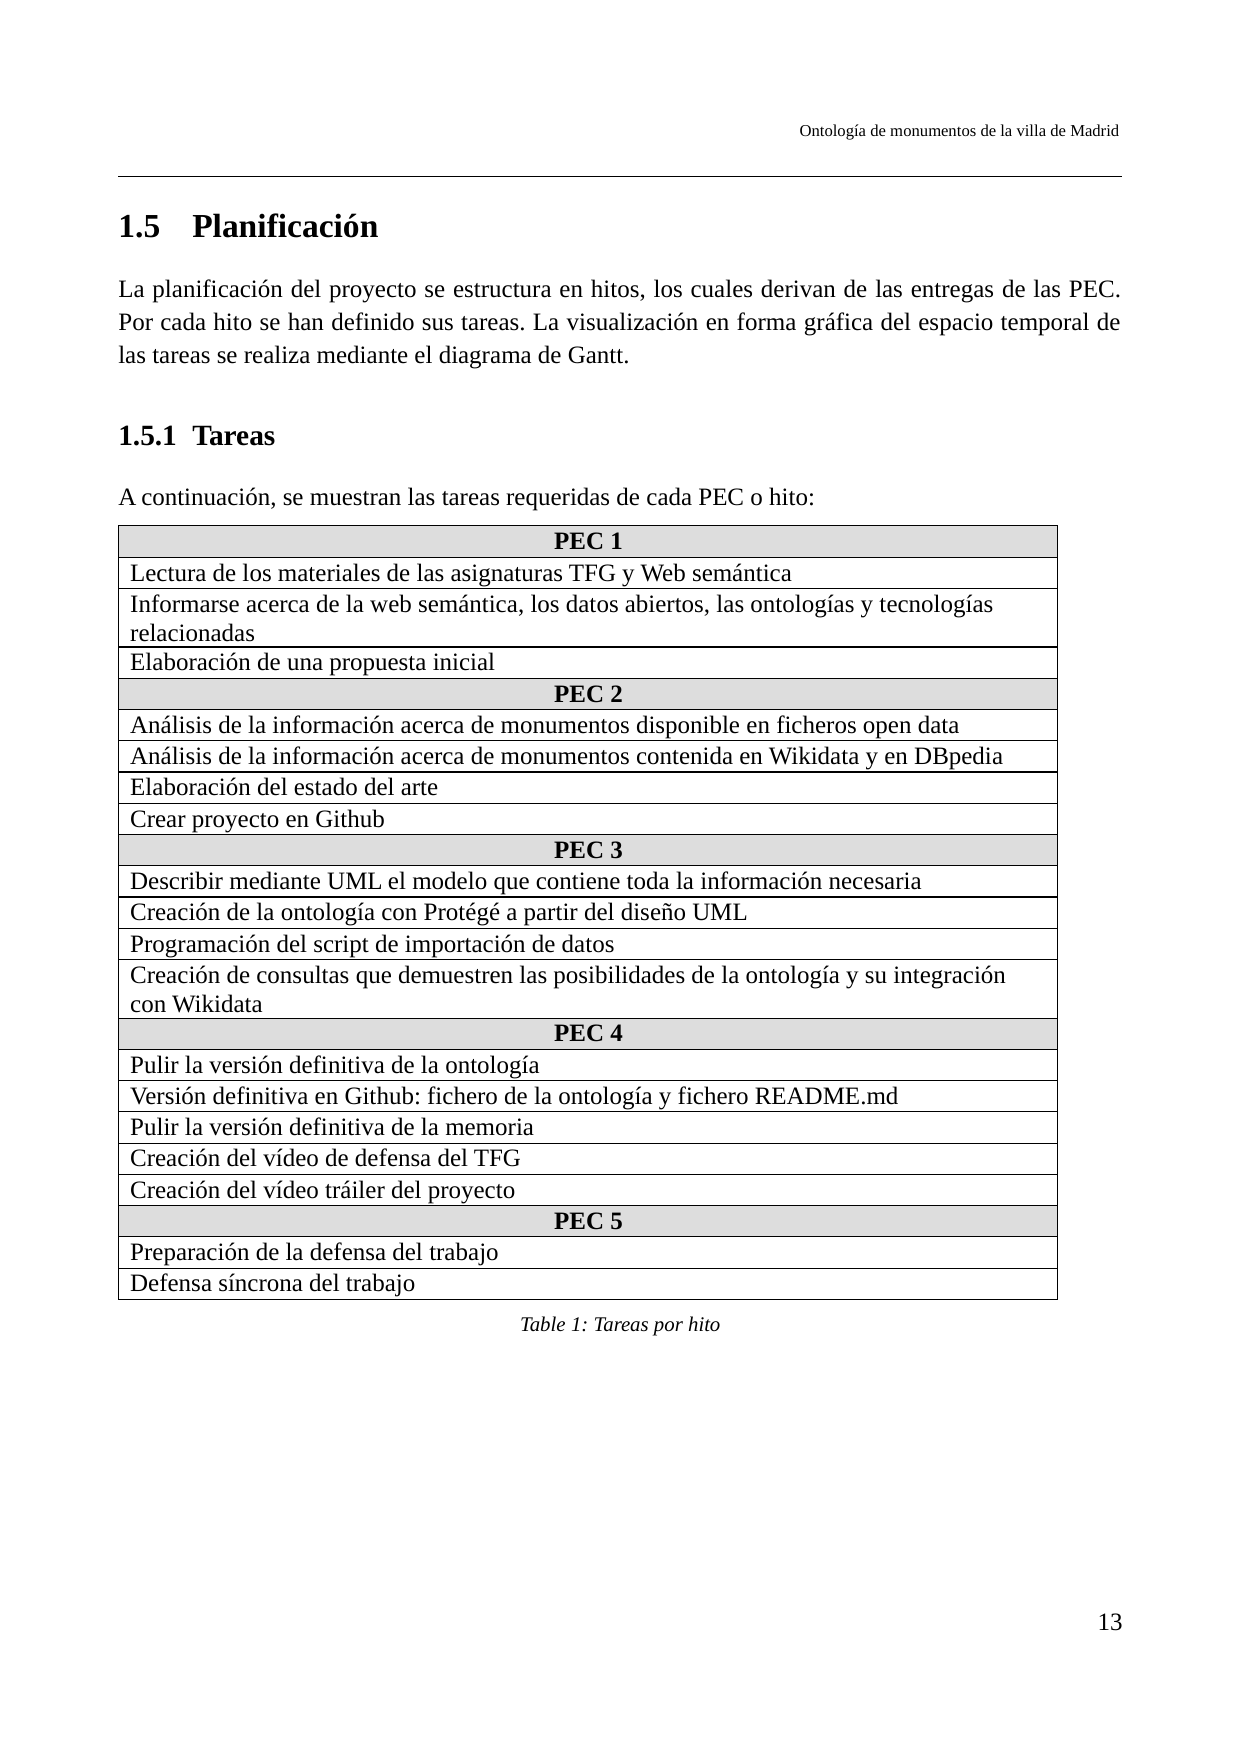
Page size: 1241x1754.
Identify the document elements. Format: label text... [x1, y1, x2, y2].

table_cell PEC 4 [119, 1019, 1057, 1049]
table_cell Pulir la versión definitiva de la memoria [119, 1112, 1057, 1142]
table_header PEC 1 [119, 526, 1057, 557]
text Table 1: Tareas por hito [118, 1312, 1122, 1336]
table_cell PEC 2 [119, 679, 1057, 709]
table_cell Elaboración del estado del arte [119, 773, 1057, 803]
table_cell Análisis de la información acerca de monumentos contenida en Wikidata y en DBpedia [119, 741, 1057, 771]
table_cell Crear proyecto en Github [119, 804, 1057, 834]
text La planificación del proyecto se estructura en hitos, los cuales derivan de las entregas de las PEC. Por cada hito se han definido sus tareas. La visualización en forma gráfica del espacio temporal de las tareas se realiza mediante el diagrama de Gantt. [118, 274, 1122, 369]
table_cell Programación del script de importación de datos [119, 929, 1057, 959]
table_cell Creación de la ontología con Protégé a partir del diseño UML [119, 898, 1057, 928]
subtitle Tareas [118, 418, 1122, 452]
table_cell Versión definitiva en Github: fichero de la ontología y fichero README.md [119, 1081, 1057, 1111]
table_cell Creación del vídeo tráiler del proyecto [119, 1175, 1057, 1205]
subtitle Planificación [118, 206, 1122, 244]
table_cell PEC 5 [119, 1206, 1057, 1236]
table_cell Informarse acerca de la web semántica, los datos abiertos, las ontologías y tecnologías relacionadas [119, 589, 1057, 646]
table_cell Pulir la versión definitiva de la ontología [119, 1050, 1057, 1080]
table_cell Preparación de la defensa del trabajo [119, 1237, 1057, 1267]
text A continuación, se muestran las tareas requeridas de cada PEC o hito: [118, 482, 1122, 511]
table_cell Creación de consultas que demuestren las posibilidades de la ontología y su integración con Wikidata [119, 960, 1057, 1017]
table_cell Creación del vídeo de defensa del TFG [119, 1144, 1057, 1174]
table_cell Elaboración de una propuesta inicial [119, 648, 1057, 678]
table_cell Describir mediante UML el modelo que contiene toda la información necesaria [119, 866, 1057, 896]
table_cell PEC 3 [119, 835, 1057, 865]
table_cell Análisis de la información acerca de monumentos disponible en ficheros open data [119, 710, 1057, 740]
table_cell Defensa síncrona del trabajo [119, 1269, 1057, 1299]
table_cell Lectura de los materiales de las asignaturas TFG y Web semántica [119, 558, 1057, 588]
